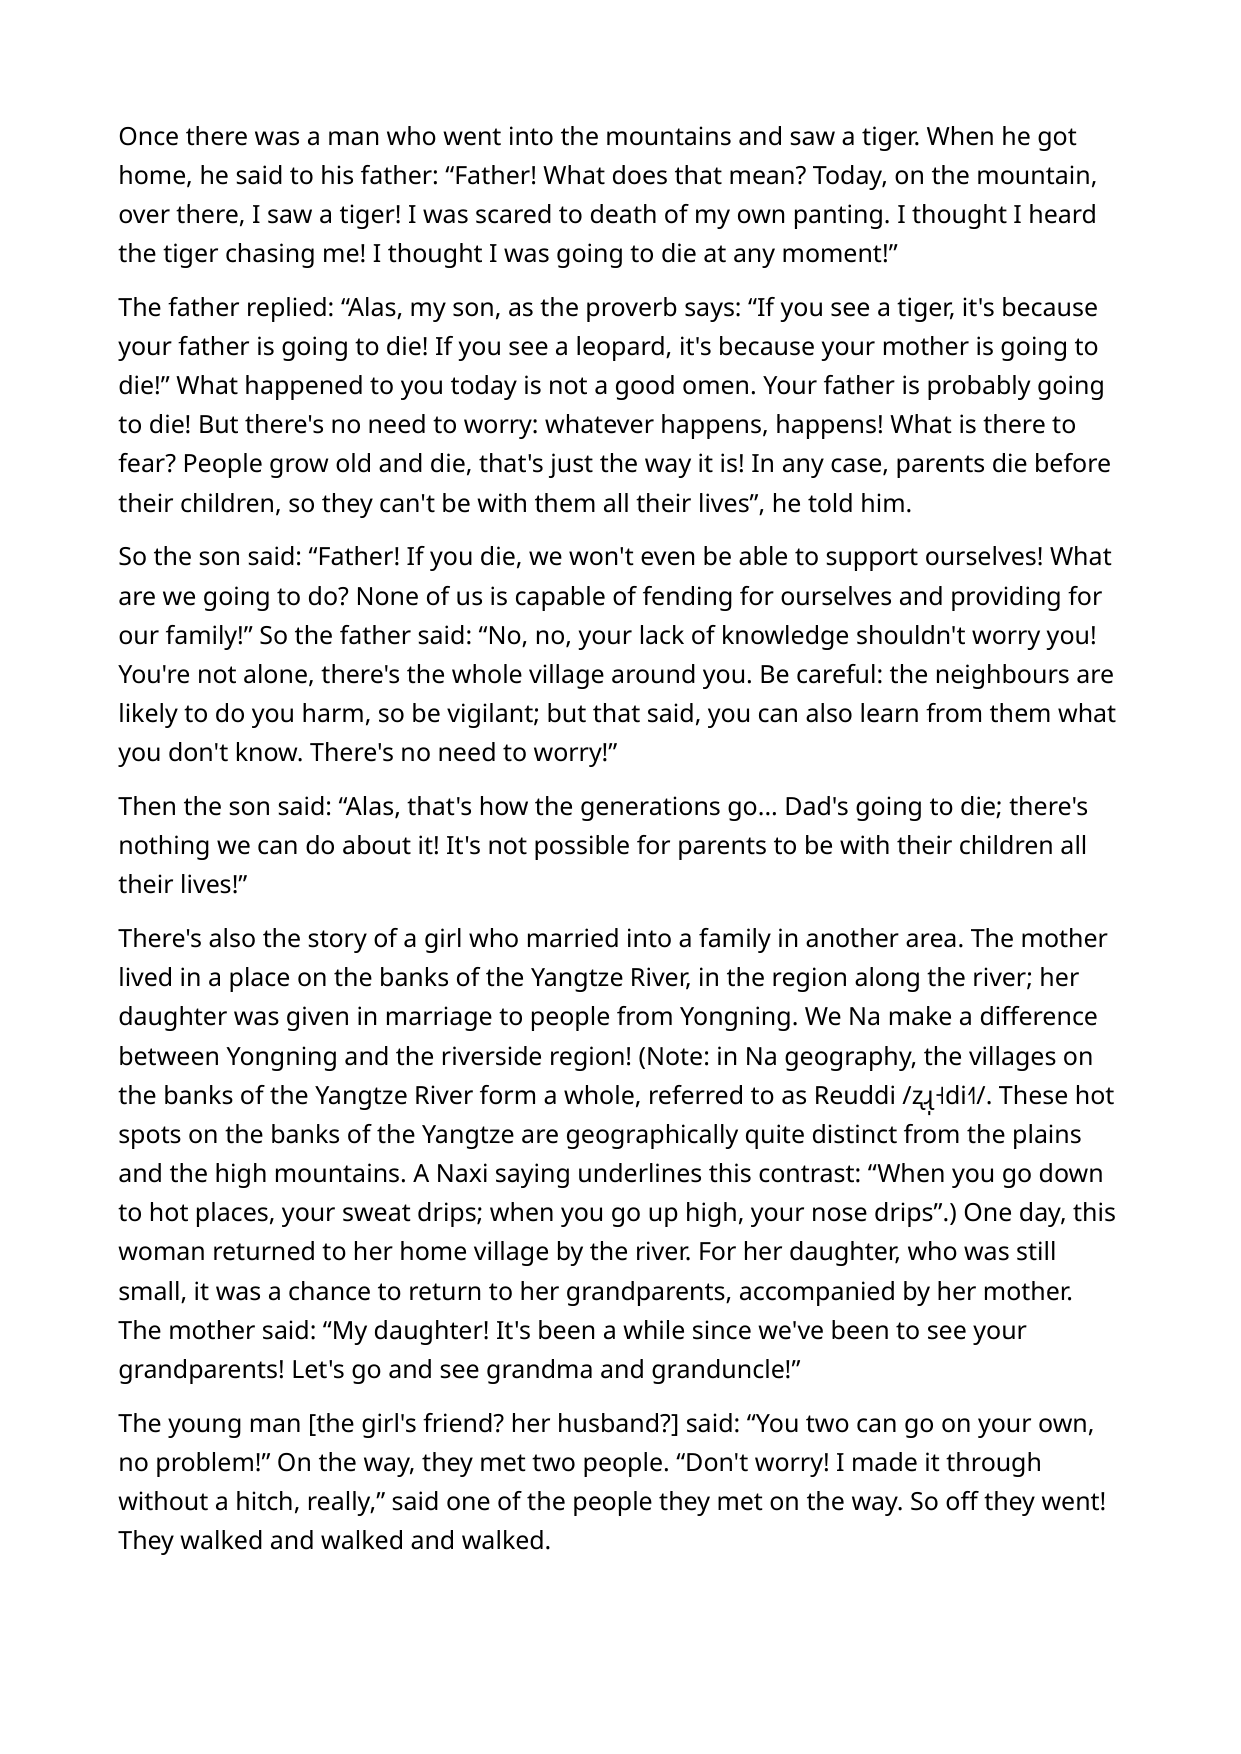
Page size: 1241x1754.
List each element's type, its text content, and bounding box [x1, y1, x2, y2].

text There's also the story of a girl who married into a family in another area. The mother lived in a place on the banks of the Yangtze River, in the region along the river; her daughter was given in marriage to people from Yongning. We Na make a difference between Yongning and the riverside region! (Note: in Na geography, the villages on the banks of the Yangtze River form a whole, referred to as Reuddi /ʐɻ̩˧di˧˥/. These hot spots on the banks of the Yangtze are geographically quite distinct from the plains and the high mountains. A Naxi saying underlines this contrast: “When you go down to hot places, your sweat drips; when you go up high, your nose drips”.) One day, this woman returned to her home village by the river. For her daughter, who was still small, it was a chance to return to her grandparents, accompanied by her mother. The mother said: “My daughter! It's been a while since we've been to see your grandparents! Let's go and see grandma and granduncle!” [118, 921, 1122, 1386]
text The young man [the girl's friend? her husband?] said: “You two can go on your own, no problem!” On the way, they met two people. “Don't worry! I made it through without a hitch, really,” said one of the people they met on the way. So off they went! They walked and walked and walked. [118, 1405, 1122, 1557]
text So the son said: “Father! If you die, we won't even be able to support ourselves! What are we going to do? None of us is capable of fending for ourselves and providing for our family!” So the father said: “No, no, your lack of knowledge shouldn't worry you! You're not alone, there's the whole village around you. Be careful: the neighbours are likely to do you harm, so be vigilant; but that said, you can also learn from them what you don't know. There's no need to worry!” [118, 539, 1122, 769]
text Once there was a man who went into the mountains and saw a tiger. When he got home, he said to his father: “Father! What does that mean? Today, on the mountain, over there, I saw a tiger! I was scared to death of my own panting. I thought I heard the tiger chasing me! I thought I was going to die at any moment!” [118, 118, 1122, 270]
text Then the son said: “Alas, that's how the generations go... Dad's going to die; there's nothing we can do about it! It's not possible for parents to be with their children all their lives!” [118, 788, 1122, 901]
text The father replied: “Alas, my son, as the proverb says: “If you see a tiger, it's because your father is going to die! If you see a leopard, it's because your mother is going to die!” What happened to you today is not a good omen. Your father is probably going to die! But there's no need to worry: whatever happens, happens! What is there to fear? People grow old and die, that's just the way it is! In any case, parents die before their children, so they can't be with them all their lives”, he told him. [118, 289, 1122, 519]
